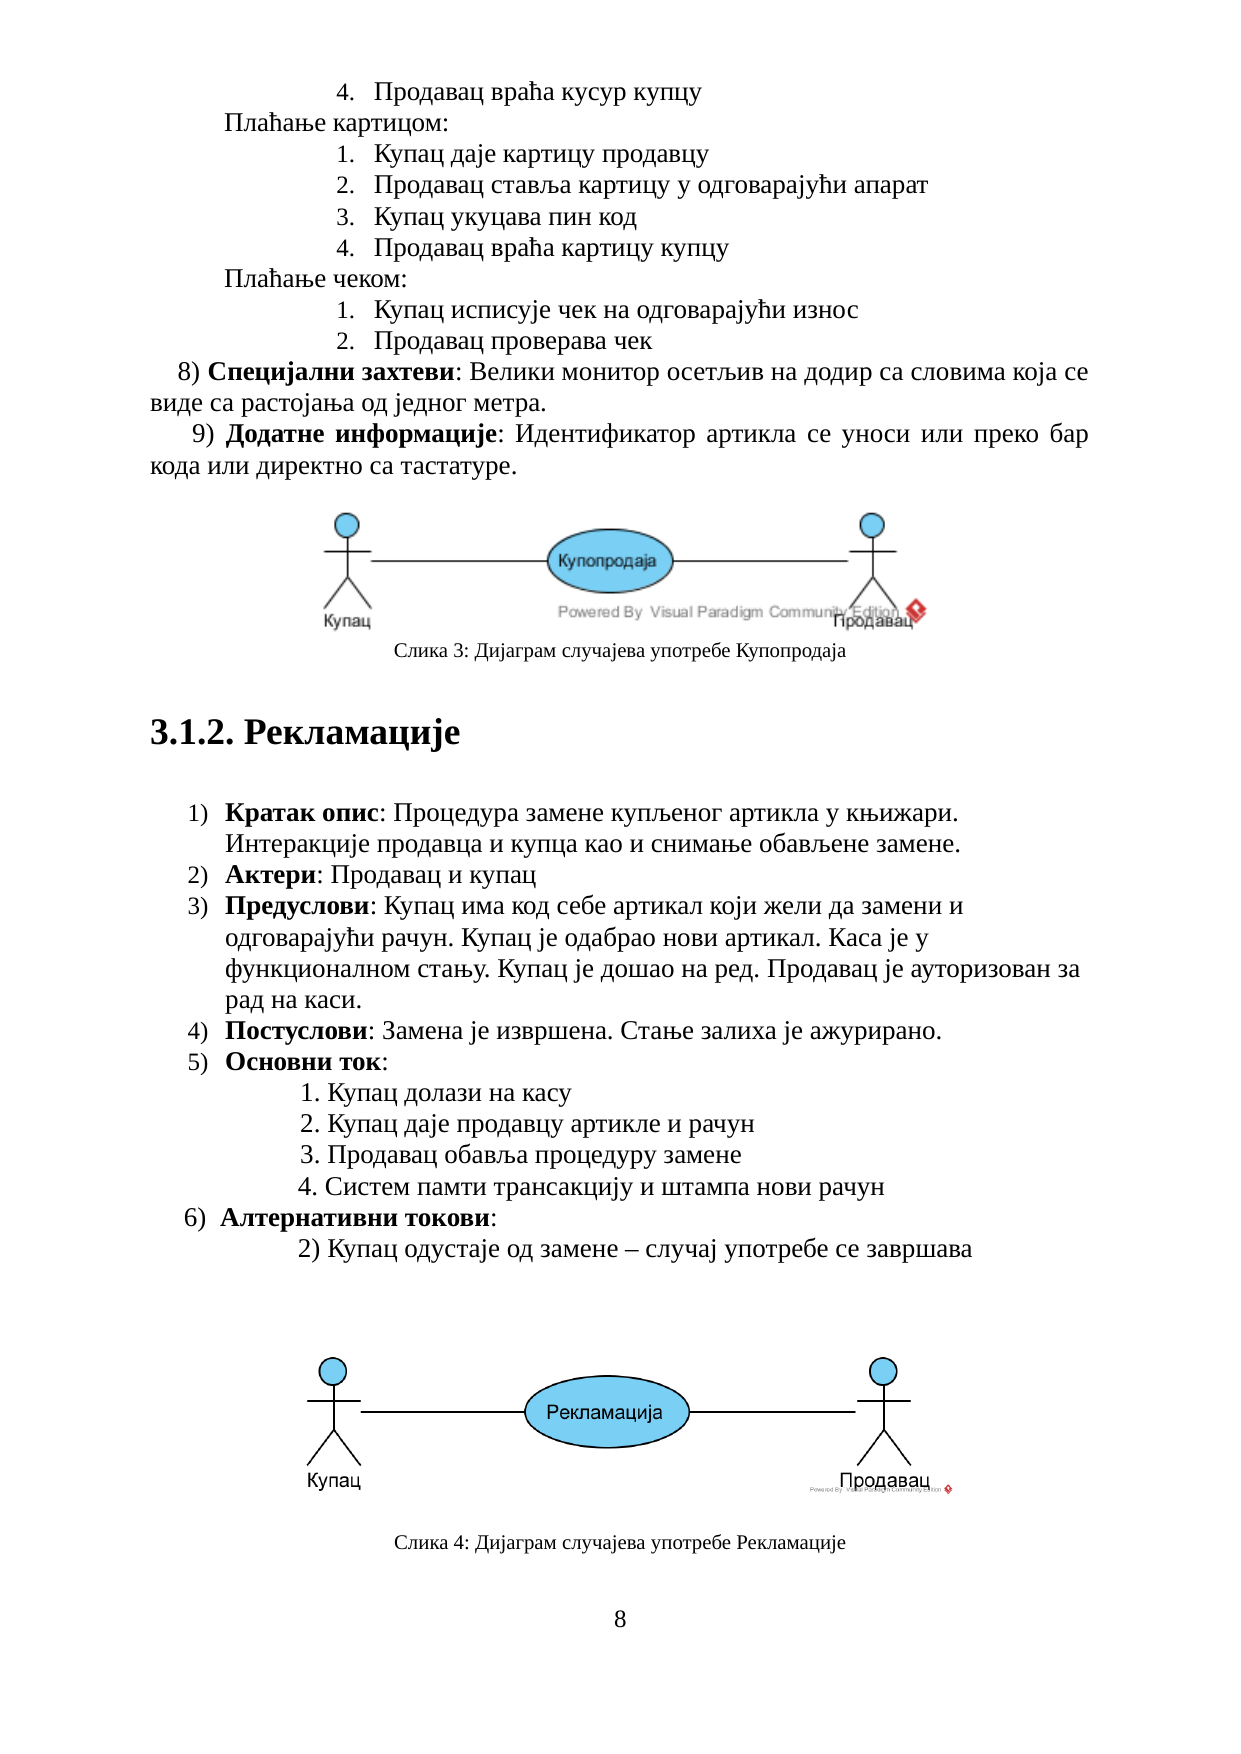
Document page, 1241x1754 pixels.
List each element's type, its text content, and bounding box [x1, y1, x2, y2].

list Купац укуцава пин код [336, 199, 1090, 231]
list Постуслови: Замена је извршена. Стање залиха је ажурирано. [187, 1014, 1090, 1045]
list Актери: Продавац и купац [187, 858, 1090, 889]
list Продавац проверава чек [336, 324, 1090, 355]
list Продавац враћа кусур купцу [336, 75, 1090, 106]
text 6) Алтернативни токови: [150, 1201, 1090, 1232]
text Плаћање картицом: [150, 106, 1090, 137]
text Плаћање чеком: [150, 262, 1090, 293]
list Купац исписује чек на одговарајући износ [336, 293, 1090, 324]
text 3. Продавац обавља процедуру замене [300, 1139, 1090, 1170]
text 2. Купац даје продавцу артикле и рачун [300, 1107, 1090, 1139]
list Продавац ставља картицу у одговарајући апарат [336, 168, 1090, 199]
list Купац даје картицу продавцу [336, 137, 1090, 168]
text 8) Специјални захтеви: Велики монитор осетљив на додир са словима која се виде са растојања од једног метра. [150, 355, 1090, 418]
text 9) Додатне информације: Идентификатор артикла се уноси или преко бар кода или директно са тастатуре. [150, 418, 1090, 480]
text Слика 3: Дијаграм случајева употребе Купопродаја [150, 638, 1090, 662]
text Слика 4: Дијаграм случајева употребе Рекламације [150, 1530, 1090, 1554]
list Предуслови: Купац има код себе артикал који жели да замени и одговарајући рачун. Купац је одабрао нови артикал. Каса је у функционалном стању. Купац је дошао на ред. Продавац је ауторизован за рад на каси. [187, 889, 1090, 1014]
text 4. Систем памти трансакцију и штампа нови рачун [150, 1170, 1090, 1201]
text 2) Купац одустаје од замене – случај употребе се завршава [150, 1232, 1090, 1263]
list Продавац враћа картицу купцу [336, 231, 1090, 262]
text 1. Купац долази на касу [300, 1076, 1090, 1107]
list Основни ток: [187, 1045, 1090, 1076]
list Кратак опис: Процедура замене купљеног артикла у књижари. Интеракције продавца и купца као и снимање обављене замене. [187, 796, 1090, 858]
text 3.1.2. Рекламације [150, 710, 1090, 753]
